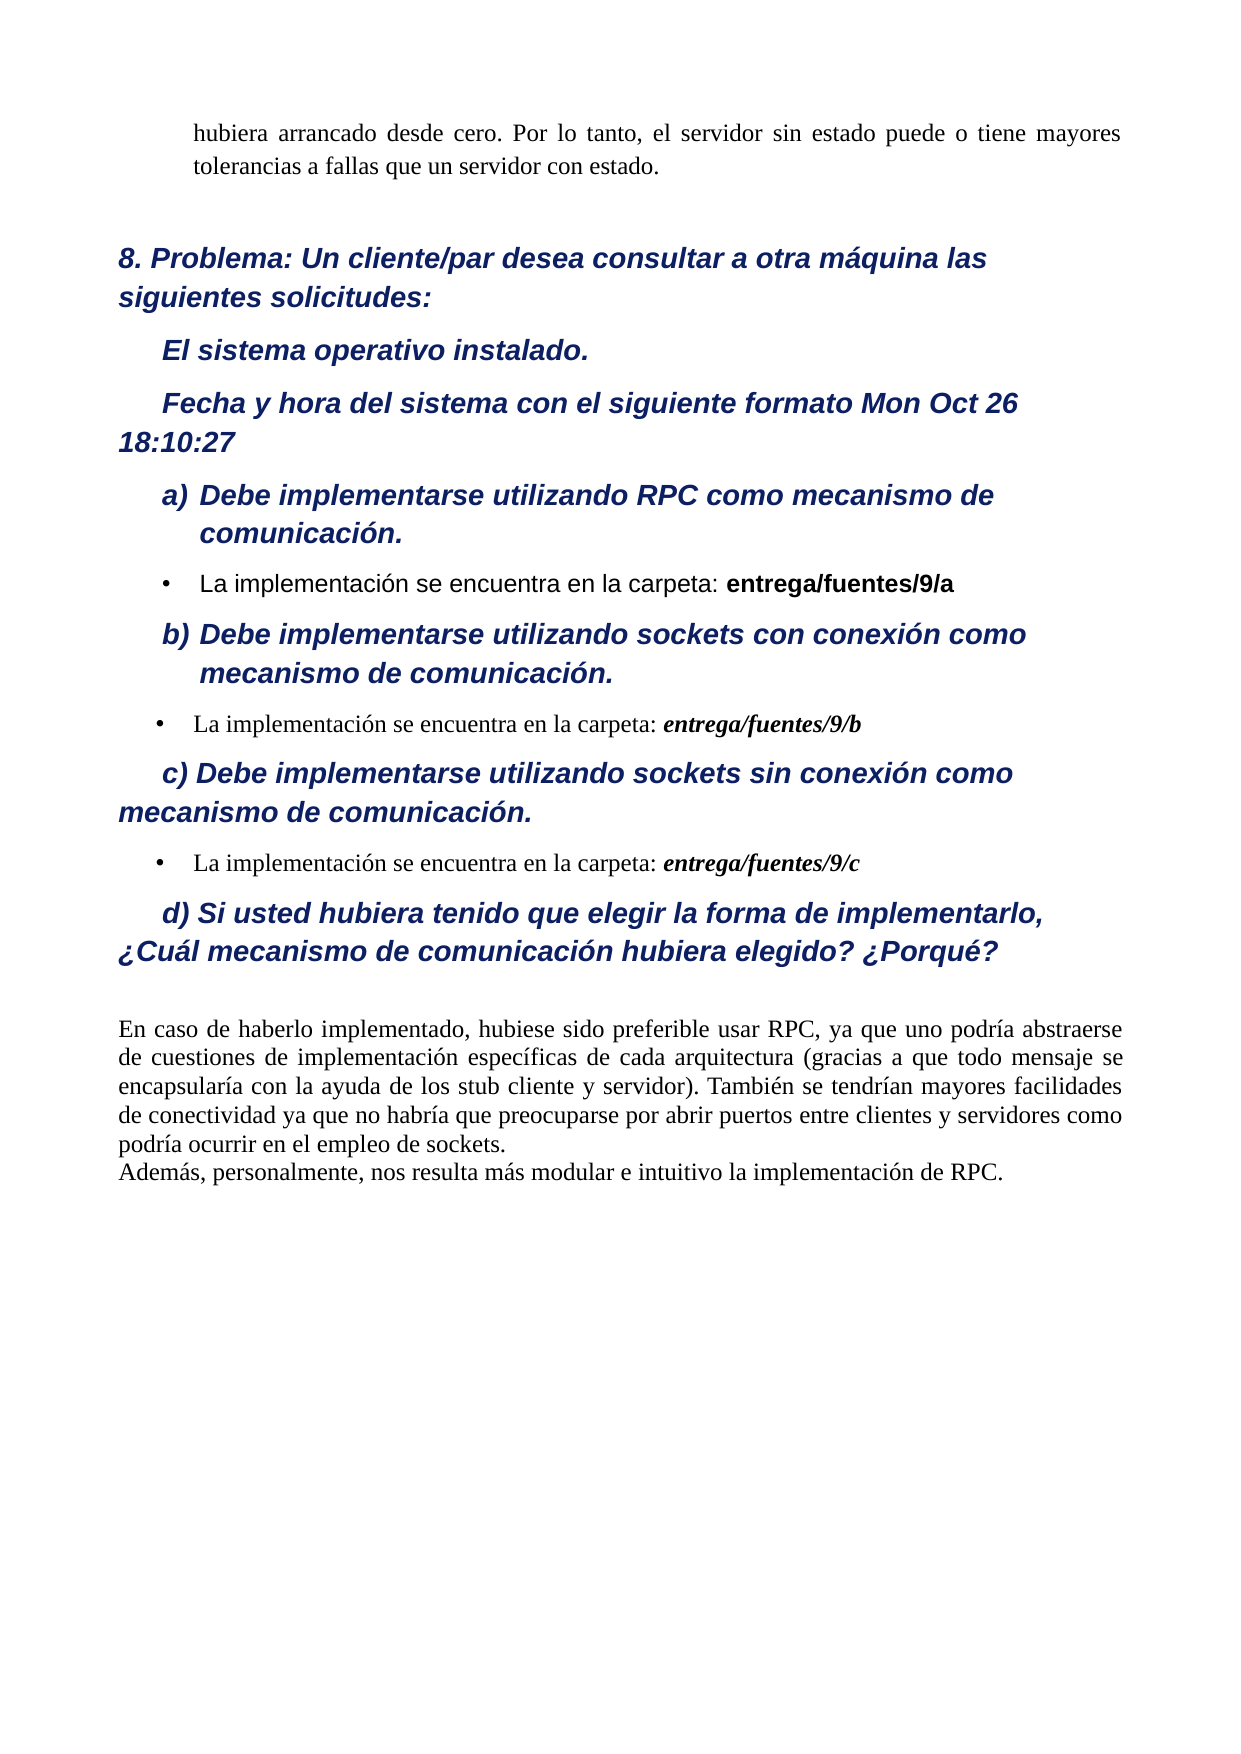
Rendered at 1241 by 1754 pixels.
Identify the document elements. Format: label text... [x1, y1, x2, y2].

list hubiera arrancado desde cero. Por lo tanto, el servidor sin estado puede o tiene mayores tolerancias a fallas que un servidor con estado. [156, 118, 1122, 180]
text Fecha y hora del sistema con el siguiente formato Mon Oct 26 18:10:27 [118, 386, 1122, 458]
text 8. Problema: Un cliente/par desea consultar a otra máquina las siguientes solicitudes: [118, 241, 1122, 313]
list La implementación se encuentra en la carpeta: entrega/fuentes/9/b [156, 709, 1122, 738]
text En caso de haberlo implementado, hubiese sido preferible usar RPC, ya que uno podría abstraerse de cuestiones de implementación específicas de cada arquitectura (gracias a que todo mensaje se encapsularía con la ayuda de los stub cliente y servidor). También se tendrían mayores facilidades de conectividad ya que no habría que preocuparse por abrir puertos entre clientes y servidores como podría ocurrir en el empleo de sockets. [118, 1014, 1124, 1157]
list Debe implementarse utilizando RPC como mecanismo de comunicación. [162, 478, 1122, 550]
text Además, personalmente, nos resulta más modular e intuitivo la implementación de RPC. [118, 1157, 1124, 1186]
list La implementación se encuentra en la carpeta: entrega/fuentes/9/a [162, 569, 1122, 598]
list Debe implementarse utilizando sockets con conexión como mecanismo de comunicación. [162, 617, 1122, 689]
list La implementación se encuentra en la carpeta: entrega/fuentes/9/c [156, 848, 1122, 877]
text c) Debe implementarse utilizando sockets sin conexión como mecanismo de comunicación. [118, 756, 1122, 828]
text El sistema operativo instalado. [118, 333, 1122, 367]
text d) Si usted hubiera tenido que elegir la forma de implementarlo, ¿Cuál mecanismo de comunicación hubiera elegido? ¿Porqué? [118, 896, 1122, 968]
